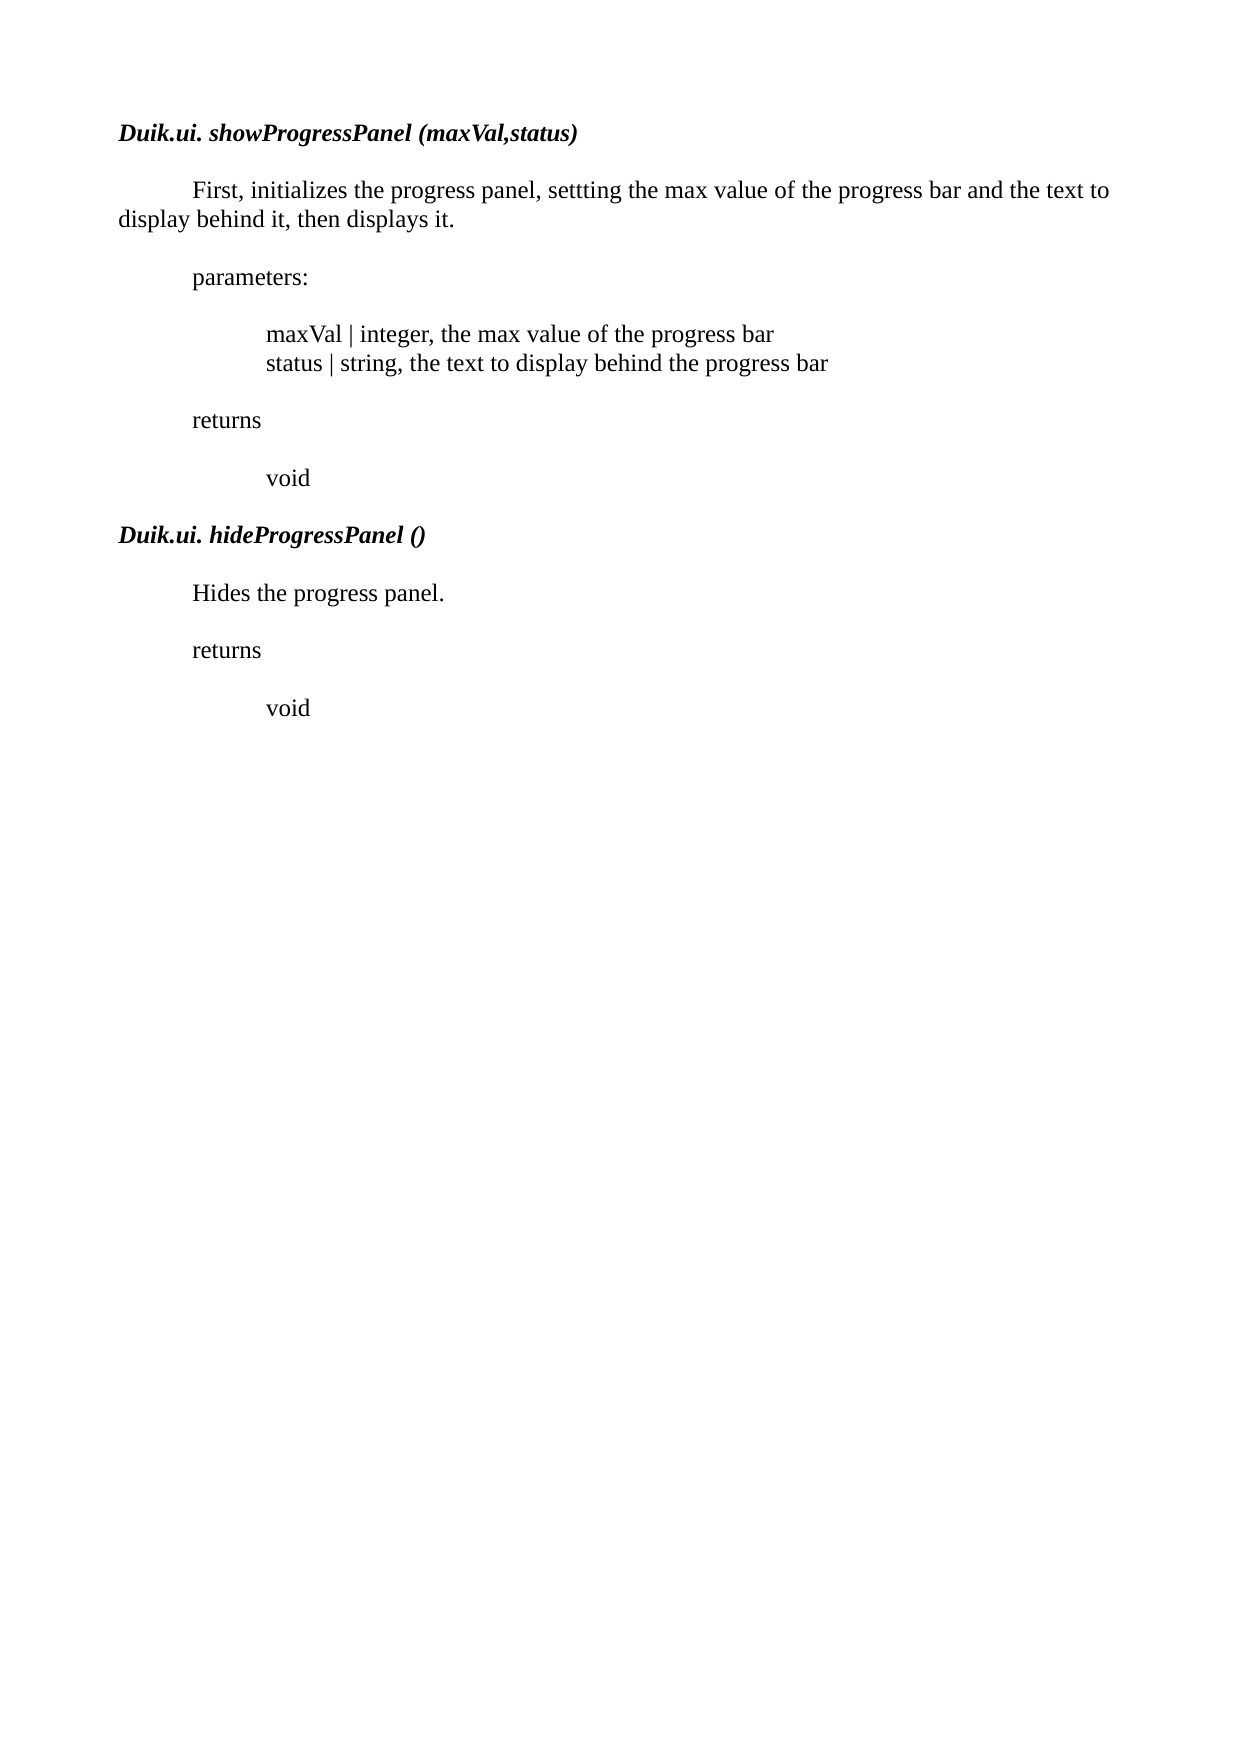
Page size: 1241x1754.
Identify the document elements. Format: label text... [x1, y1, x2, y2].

text returns [118, 406, 1122, 434]
text returns [118, 636, 1122, 664]
text void [118, 463, 1122, 492]
text Hides the progress panel. [118, 578, 1122, 607]
text parameters: [118, 262, 1122, 291]
text First, initializes the progress panel, settting the max value of the progress bar and the text to display behind it, then displays it. [118, 176, 1122, 233]
text maxVal | integer, the max value of the progress bar [118, 319, 1122, 348]
text Duik.ui. showProgressPanel (maxVal,status) [118, 118, 1122, 147]
text status | string, the text to display behind the progress bar [118, 348, 1122, 377]
text Duik.ui. hideProgressPanel () [118, 521, 1122, 549]
text void [118, 693, 1122, 722]
